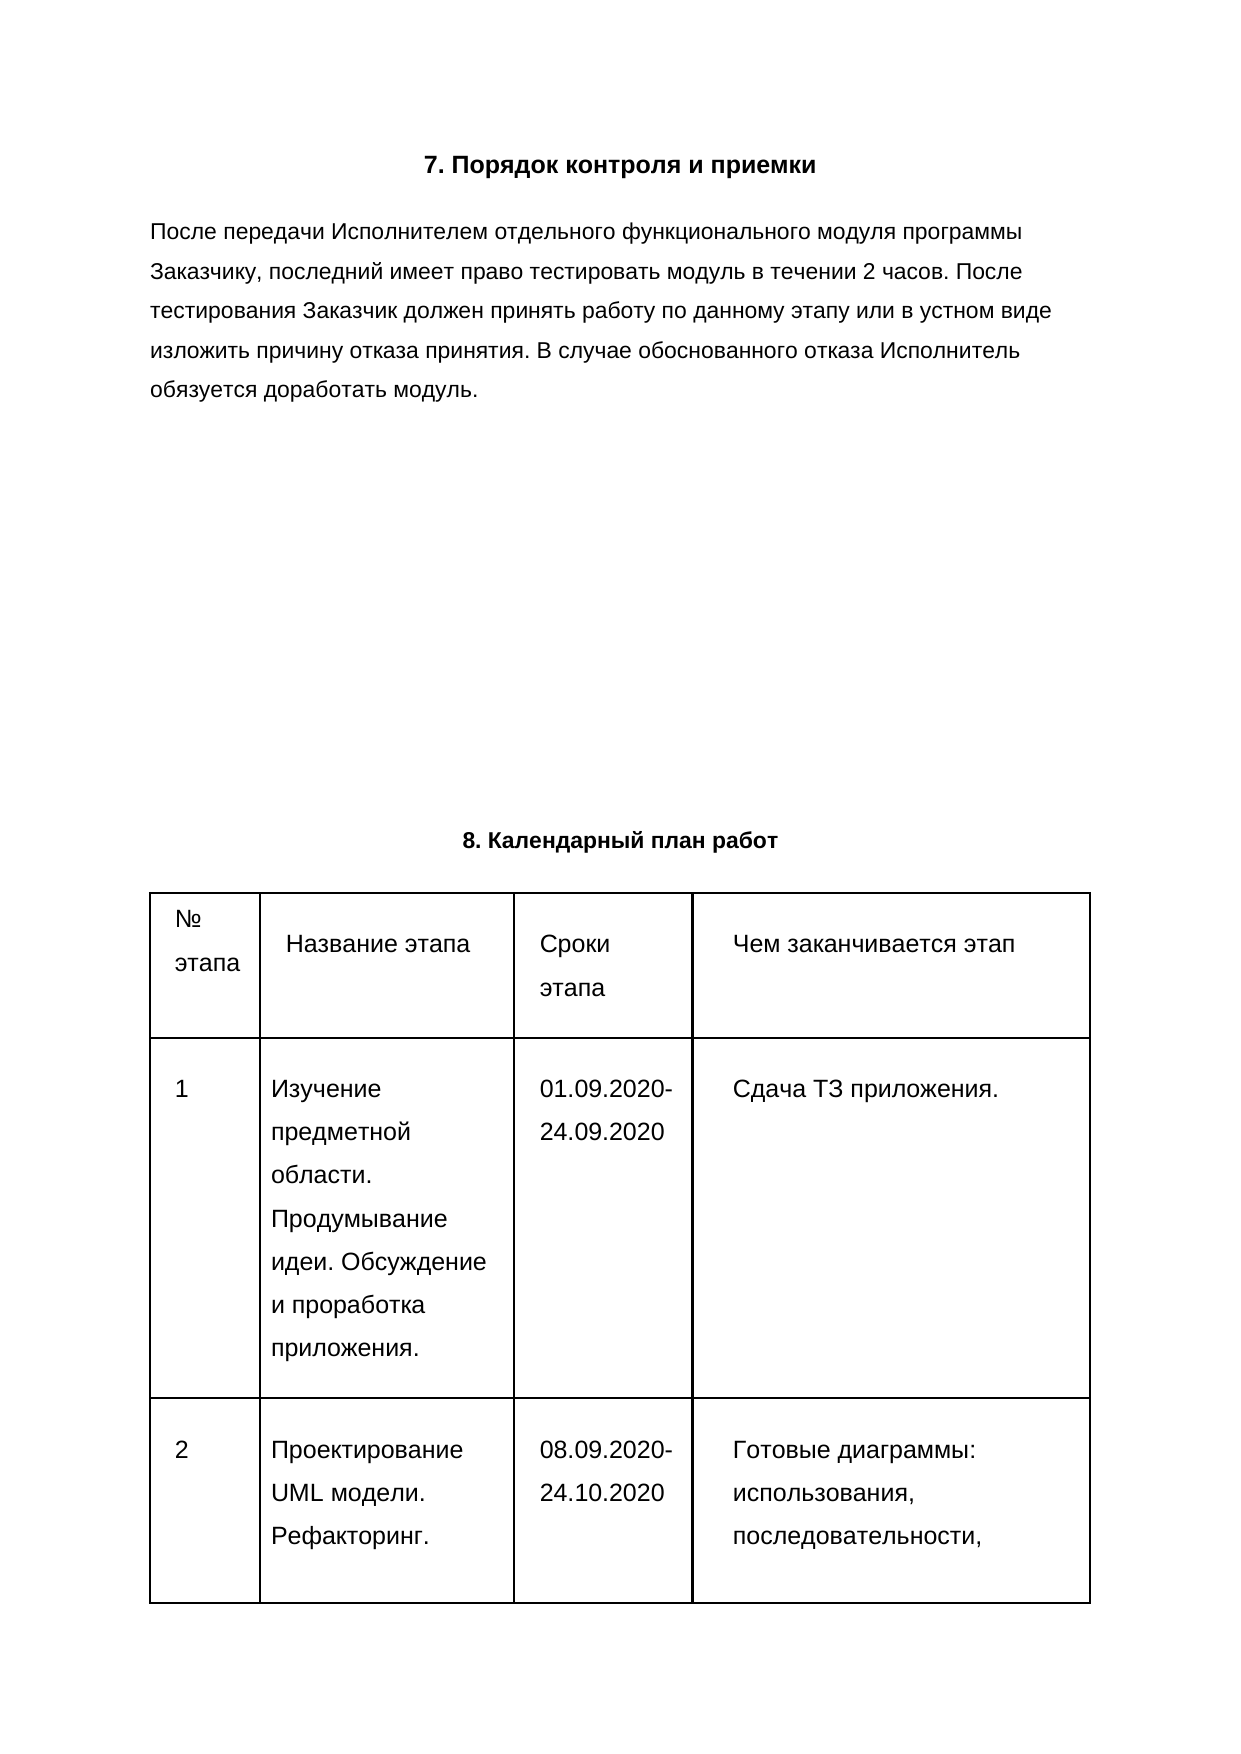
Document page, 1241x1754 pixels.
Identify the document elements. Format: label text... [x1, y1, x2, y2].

table_cell Готовые диаграммы: использования, последовательности, [694, 1399, 1089, 1602]
table_cell Проектирование UML модели. Рефакторинг. [261, 1399, 513, 1602]
text После передачи Исполнителем отдельного функционального модуля программы Заказчику, последний имеет право тестировать модуль в течении 2 часов. После тестирования Заказчик должен принять работу по данному этапу или в устном виде изложить причину отказа принятия. В случае обоснованного отказа Исполнитель обязуется доработать модуль. [150, 218, 1090, 402]
table_header Название этапа [261, 894, 513, 1037]
table_header Сроки этапа [515, 894, 691, 1037]
table_header Чем заканчивается этап [694, 894, 1089, 1037]
table_cell 08.09.2020-24.10.2020 [515, 1399, 691, 1602]
table_cell Изучение предметной области. Продумывание идеи. Обсуждение и проработка приложения. [261, 1039, 513, 1397]
text 8. Календарный план работ [150, 827, 1090, 854]
text 7. Порядок контроля и приемки [150, 150, 1090, 179]
table_cell 1 [151, 1039, 259, 1397]
table_cell 01.09.2020-24.09.2020 [515, 1039, 691, 1397]
table_cell Сдача ТЗ приложения. [694, 1039, 1089, 1397]
table_cell 2 [151, 1399, 259, 1602]
table_header № этапа [151, 894, 259, 1037]
